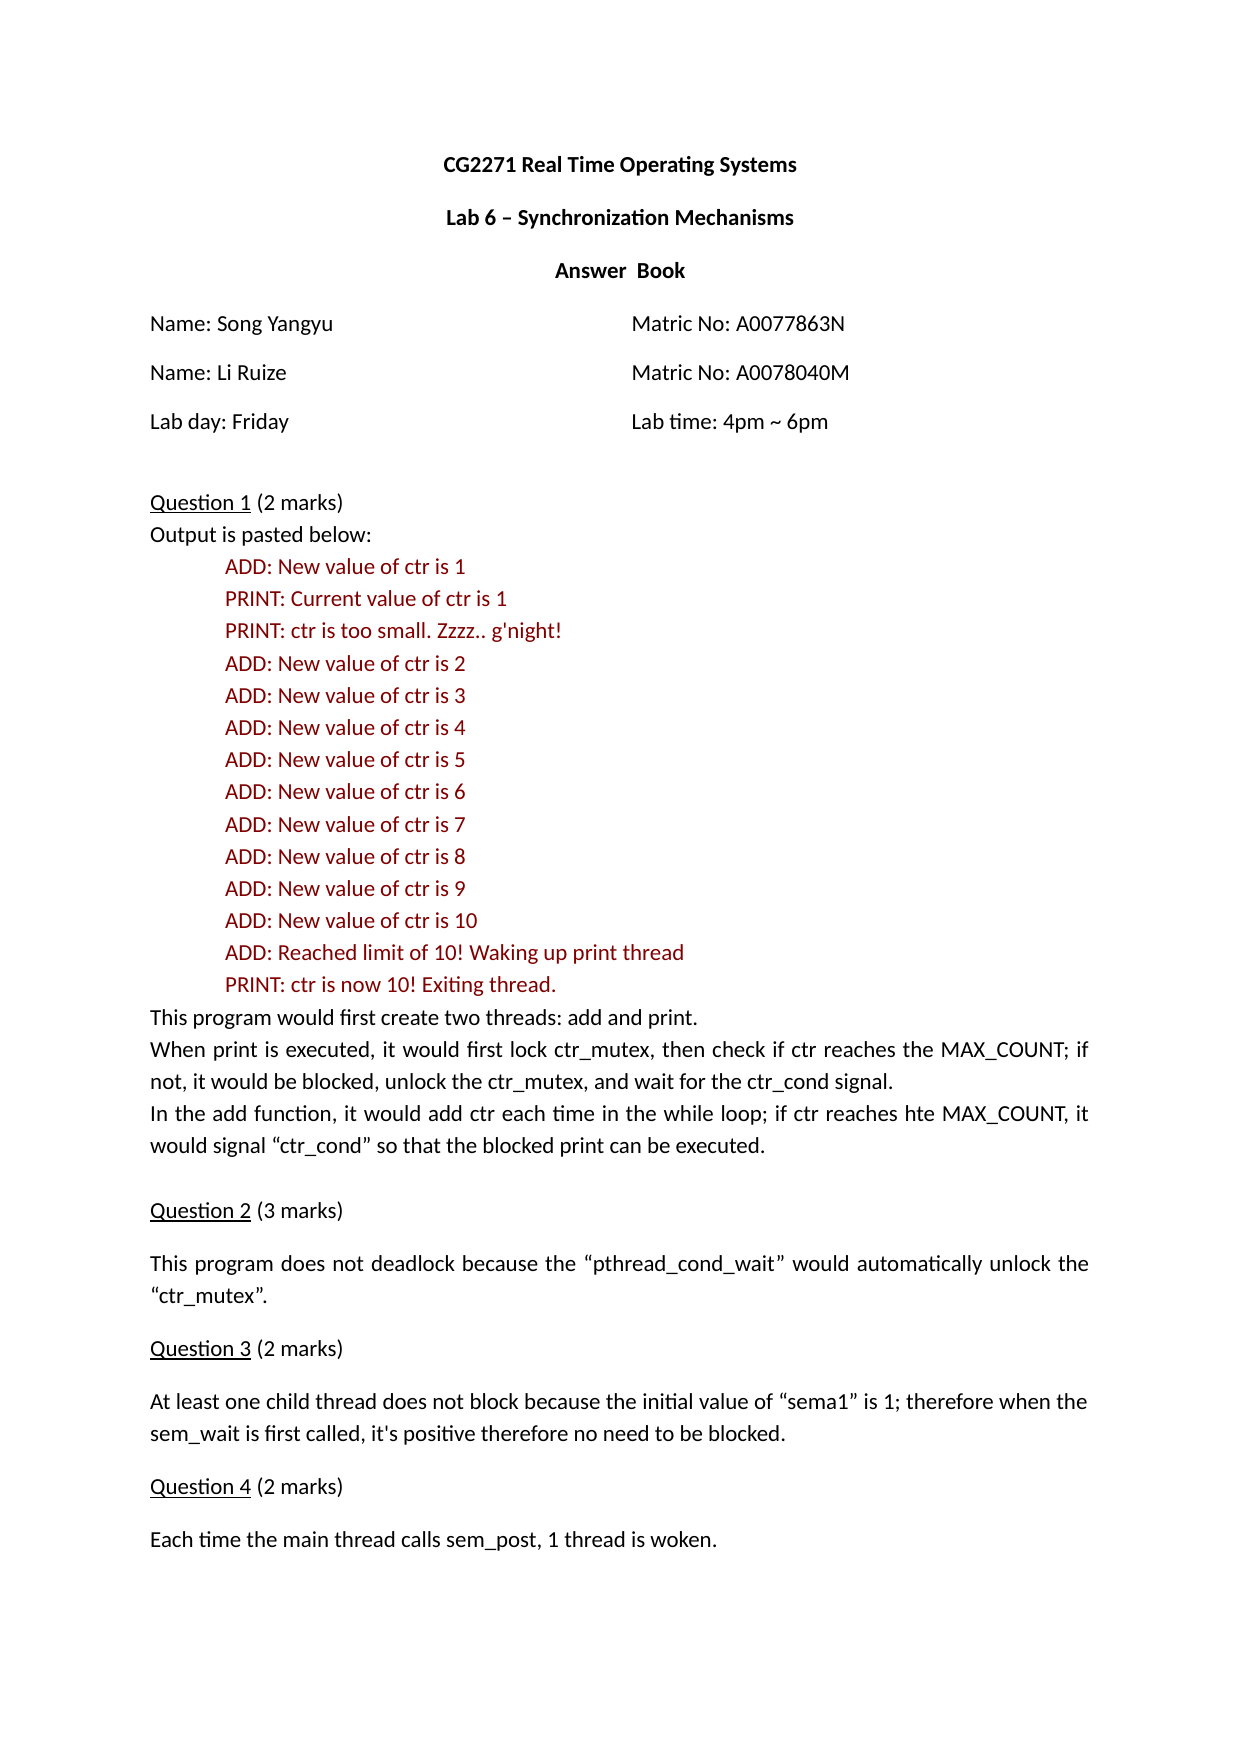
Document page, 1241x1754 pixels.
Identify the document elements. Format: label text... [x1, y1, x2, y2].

text ADD: New value of ctr is 6 [225, 777, 1090, 806]
text Lab 6 – Synchronization Mechanisms [150, 203, 1090, 231]
text ADD: New value of ctr is 2 [225, 649, 1090, 677]
table_cell Lab time: 4pm ~ 6pm [620, 407, 1101, 456]
text This program does not deadlock because the “pthread_cond_wait” would automatically unlock the “ctr_mutex”. [150, 1249, 1090, 1309]
text PRINT: Current value of ctr is 1 [225, 584, 1090, 612]
text ADD: New value of ctr is 7 [225, 810, 1090, 838]
text At least one child thread does not block because the initial value of “sema1” is 1; therefore when the sem_wait is first called, it's positive therefore no need to be blocked. [150, 1387, 1090, 1447]
text ADD: New value of ctr is 5 [225, 745, 1090, 773]
text ADD: New value of ctr is 9 [225, 874, 1090, 902]
table_cell Name: Li Ruize [139, 358, 620, 407]
text CG2271 Real Time Operating Systems [150, 150, 1090, 178]
text ADD: New value of ctr is 1 [225, 552, 1090, 580]
text Question 2 (3 marks) [150, 1196, 1090, 1224]
text ADD: New value of ctr is 10 [225, 906, 1090, 934]
text Question 1 (2 marks) [150, 488, 1090, 516]
text ADD: New value of ctr is 8 [225, 842, 1090, 870]
text Answer Book [150, 256, 1090, 284]
text PRINT: ctr is too small. Zzzz.. g'night! [225, 617, 1090, 644]
text This program would first create two threads: add and print. [150, 1003, 1090, 1031]
text Question 3 (2 marks) [150, 1334, 1090, 1362]
text ADD: Reached limit of 10! Waking up print thread [225, 938, 1090, 966]
text PRINT: ctr is now 10! Exiting thread. [225, 971, 1090, 999]
table_header Matric No: A0077863N [620, 309, 1101, 358]
text In the add function, it would add ctr each time in the while loop; if ctr reaches hte MAX_COUNT, it would signal “ctr_cond” so that the blocked print can be executed. [150, 1099, 1090, 1159]
text Question 4 (2 marks) [150, 1472, 1090, 1500]
text When print is executed, it would first lock ctr_mutex, then check if ctr reaches the MAX_COUNT; if not, it would be blocked, unlock the ctr_mutex, and wait for the ctr_cond signal. [150, 1035, 1090, 1095]
text ADD: New value of ctr is 4 [225, 713, 1090, 741]
text Output is pasted below: [150, 520, 1090, 548]
table_header Name: Song Yangyu [139, 309, 620, 358]
text Each time the main thread calls sem_post, 1 thread is woken. [150, 1525, 1090, 1553]
table_cell Lab day: Friday [139, 407, 620, 456]
text ADD: New value of ctr is 3 [225, 681, 1090, 709]
table_cell Matric No: A0078040M [620, 358, 1101, 407]
